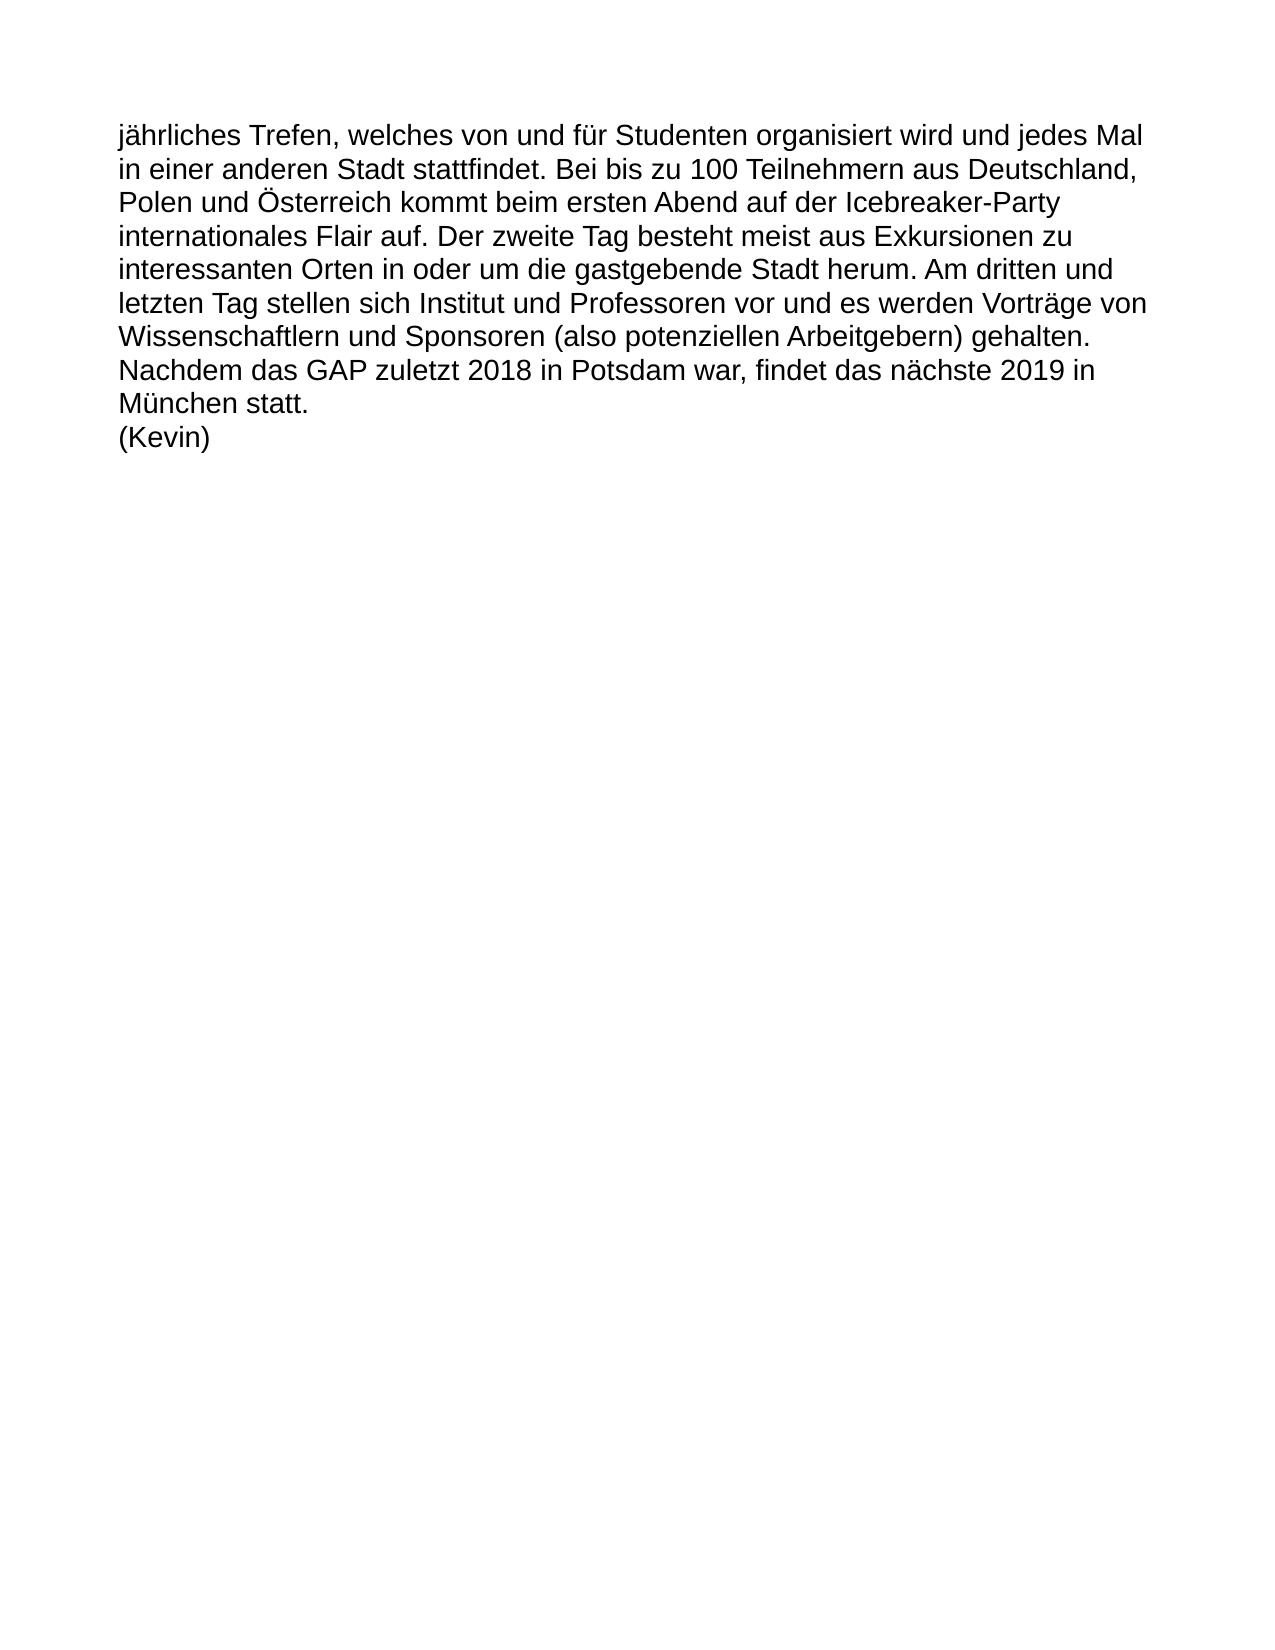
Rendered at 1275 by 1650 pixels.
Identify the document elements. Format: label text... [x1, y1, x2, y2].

text jährliches Trefen, welches von und für Studenten organisiert wird und jedes Mal in einer anderen Stadt stattfindet. Bei bis zu 100 Teilnehmern aus Deutschland, Polen und Österreich kommt beim ersten Abend auf der Icebreaker-Party internationales Flair auf. Der zweite Tag besteht meist aus Exkursionen zu interessanten Orten in oder um die gastgebende Stadt herum. Am dritten und letzten Tag stellen sich Institut und Professoren vor und es werden Vorträge von Wissenschaftlern und Sponsoren (also potenziellen Arbeitgebern) gehalten. Nachdem das GAP zuletzt 2018 in Potsdam war, findet das nächste 2019 in München statt. [118, 118, 1157, 420]
text (Kevin) [118, 420, 1157, 453]
